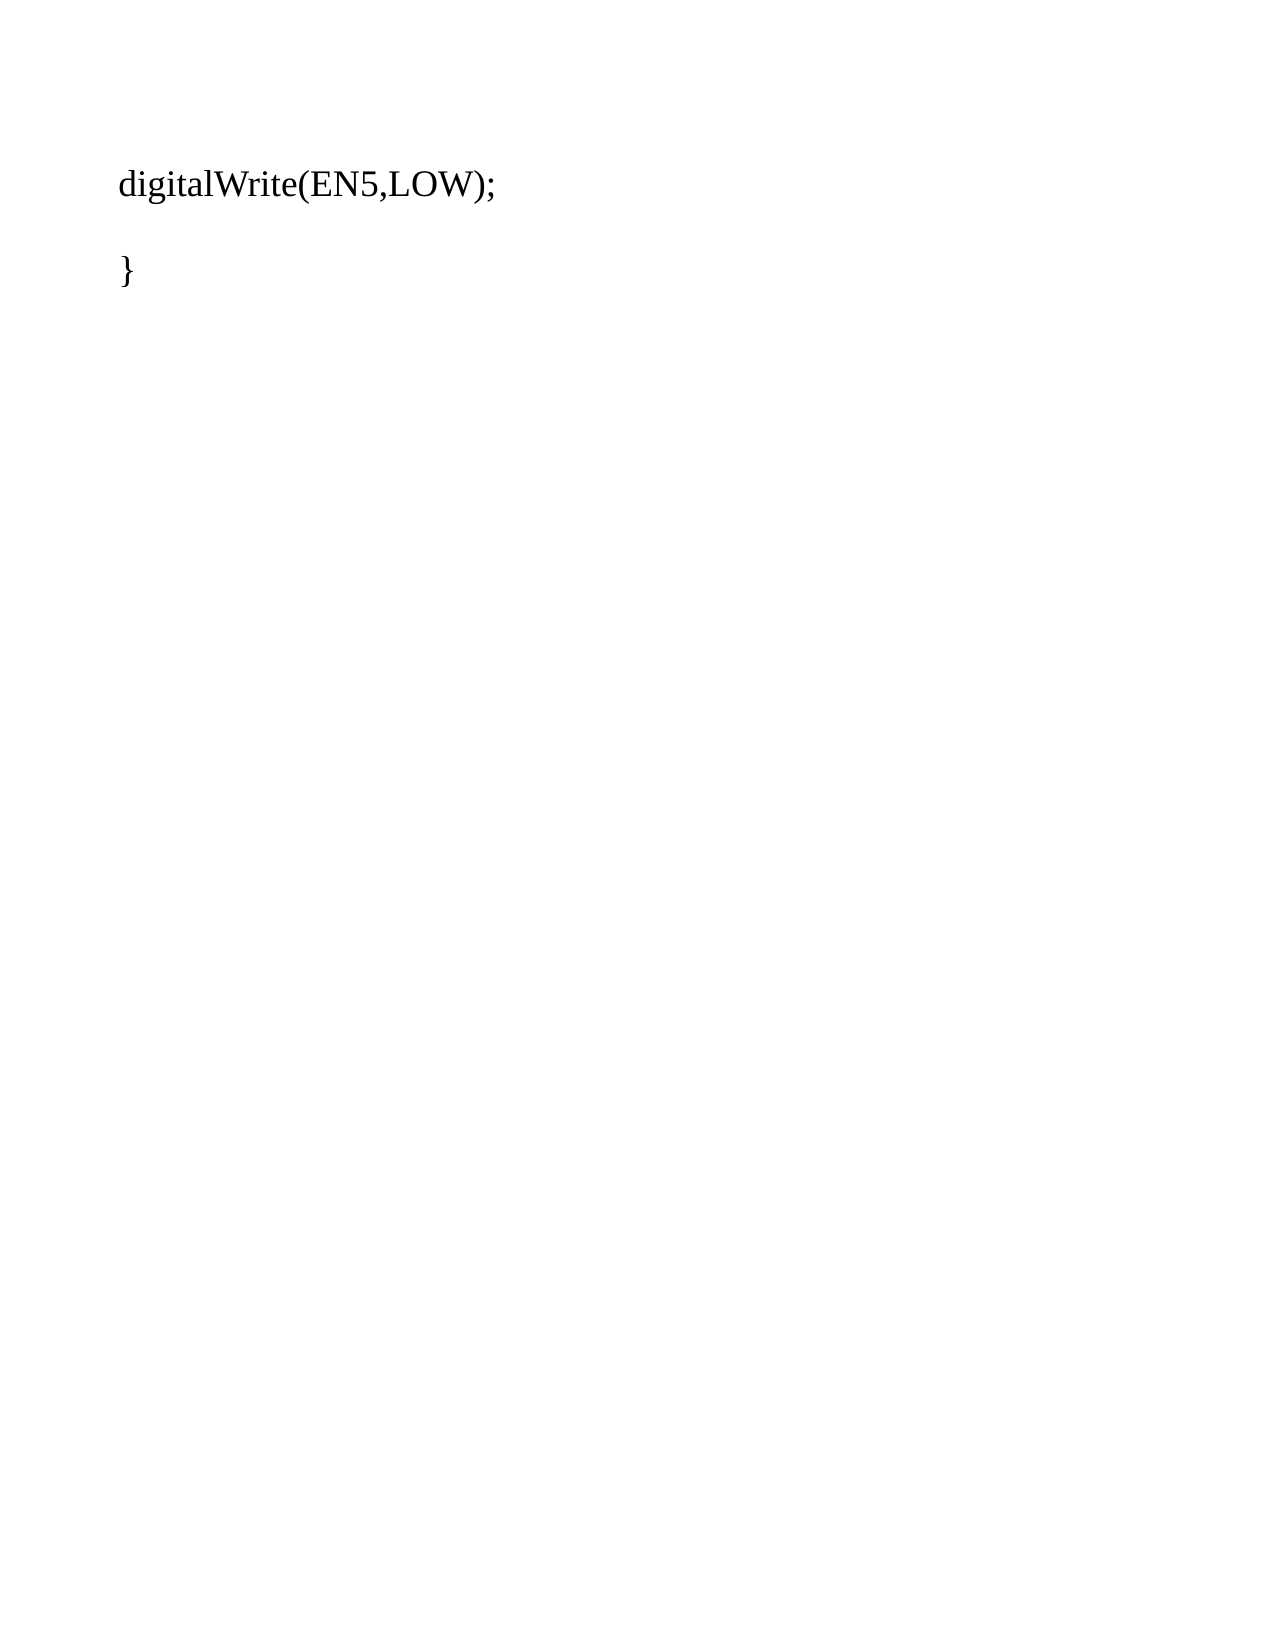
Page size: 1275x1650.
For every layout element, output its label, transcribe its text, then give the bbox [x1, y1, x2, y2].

text digitalWrite(EN5,LOW); [118, 161, 1157, 204]
text } [118, 247, 1157, 291]
